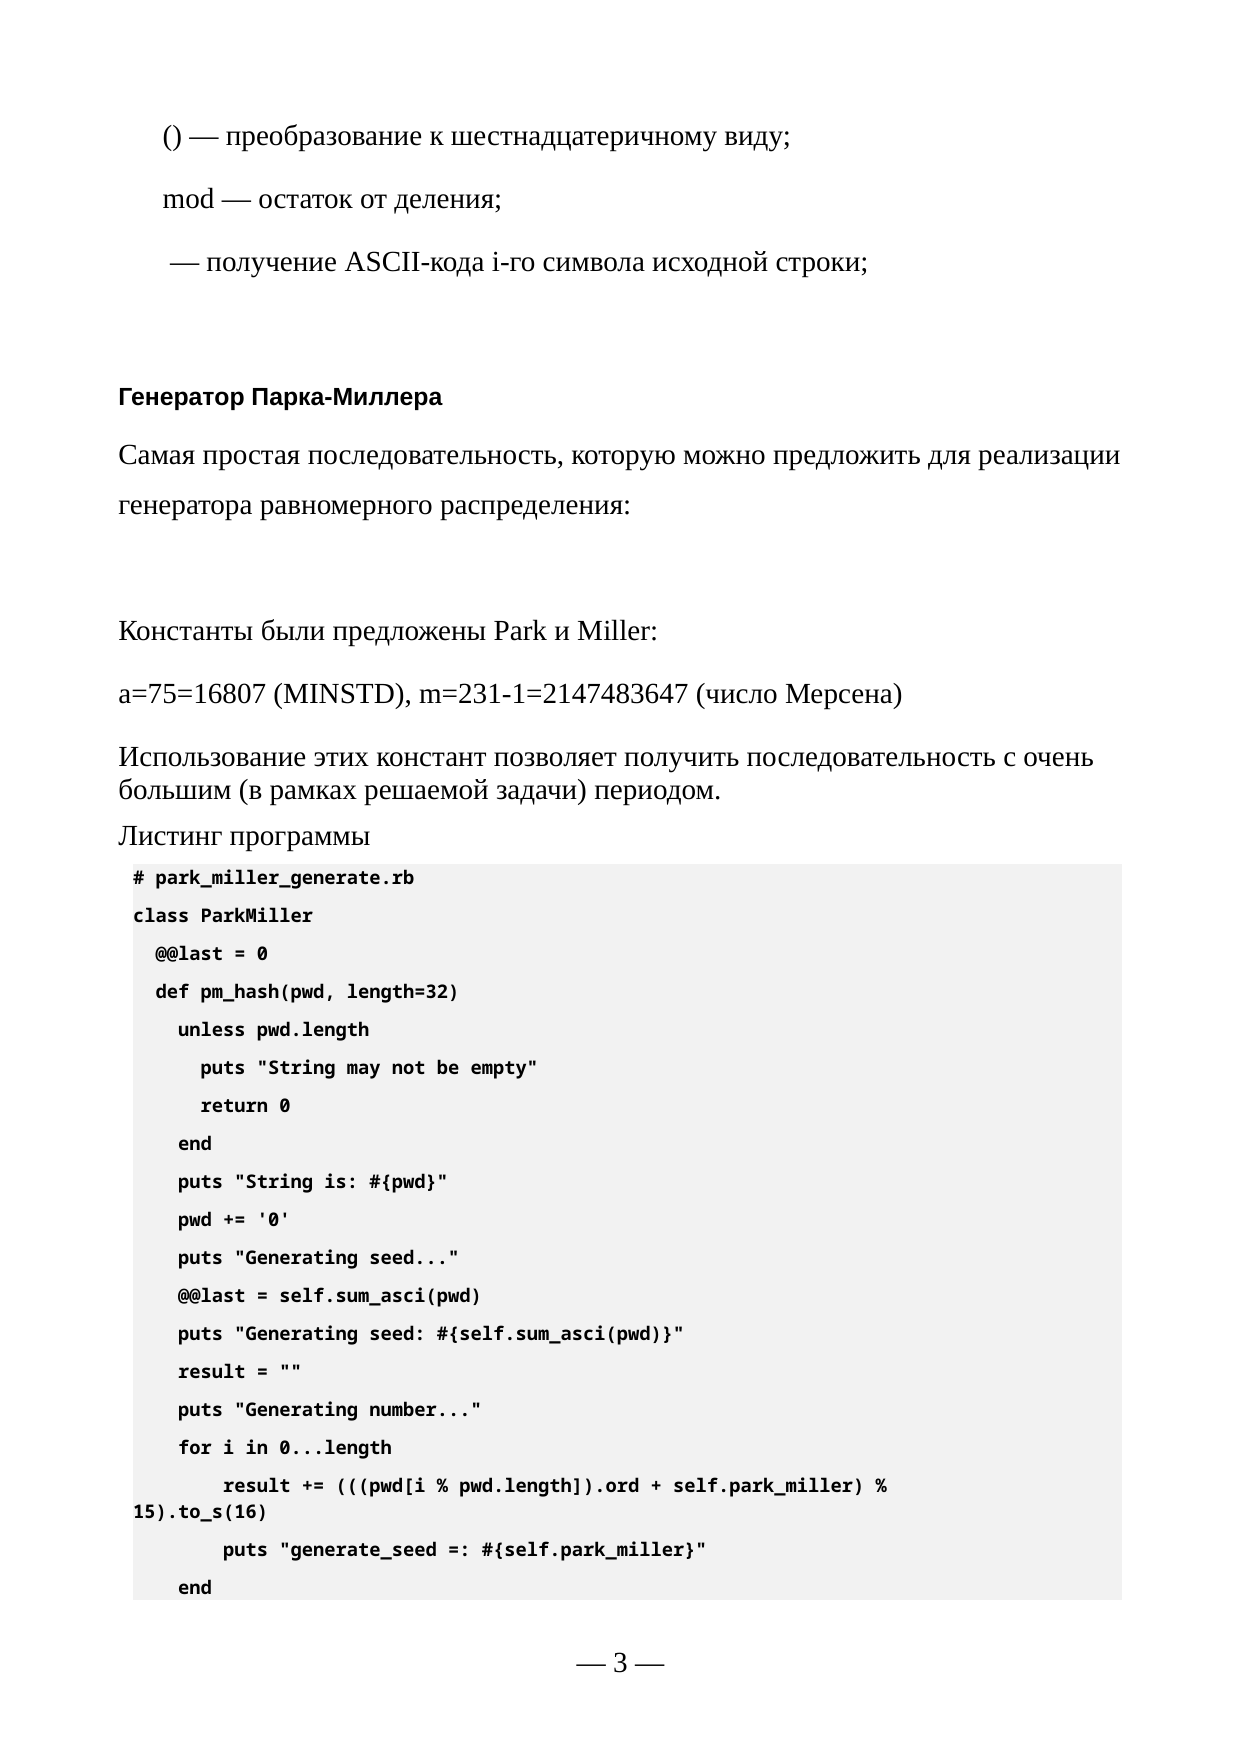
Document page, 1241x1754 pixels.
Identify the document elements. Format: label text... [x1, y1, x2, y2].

text Константы были предложены Park и Miller: [118, 613, 1122, 647]
text end [133, 1574, 1122, 1600]
text () — преобразование к шестнадцатеричному виду; [162, 118, 1122, 152]
text puts "Generating seed..." [133, 1244, 1122, 1270]
text @@last = 0 [133, 940, 1122, 966]
text end [133, 1131, 1122, 1156]
text puts "String may not be empty" [133, 1054, 1122, 1080]
text # park_miller_generate.rb [133, 864, 1122, 890]
text Листинг программы [118, 818, 1122, 852]
text puts "String is: #{pwd}" [133, 1168, 1122, 1194]
text for i in 0...length [133, 1435, 1122, 1460]
text Самая простая последовательность, которую можно предложить для реализации генератора равномерного распределения: [118, 437, 1122, 521]
text class ParkMiller [133, 902, 1122, 928]
text a=75=16807 (MINSTD), m=231-1=2147483647 (число Мерсена) [118, 676, 1122, 709]
text puts "generate_seed =: #{self.park_miller}" [133, 1536, 1122, 1562]
subtitle Генератор Парка-Миллера [118, 382, 1122, 410]
text pwd += '0' [133, 1207, 1122, 1232]
text Использование этих констант позволяет получить последовательность с очень большим (в рамках решаемой задачи) периодом. [118, 739, 1122, 806]
text return 0 [133, 1092, 1122, 1118]
text — получение ASCII-кода i-го символа исходной строки; [162, 244, 1122, 277]
text puts "Generating number..." [133, 1397, 1122, 1422]
text @@last = self.sum_asci(pwd) [133, 1283, 1122, 1308]
text result += (((pwd[i % pwd.length]).ord + self.park_miller) % 15).to_s(16) [133, 1473, 1122, 1524]
text result = "" [133, 1359, 1122, 1384]
text puts "Generating seed: #{self.sum_asci(pwd)}" [133, 1321, 1122, 1346]
text unless pwd.length [133, 1016, 1122, 1042]
text mod — остаток от деления; [162, 181, 1122, 214]
text def pm_hash(pwd, length=32) [133, 978, 1122, 1004]
